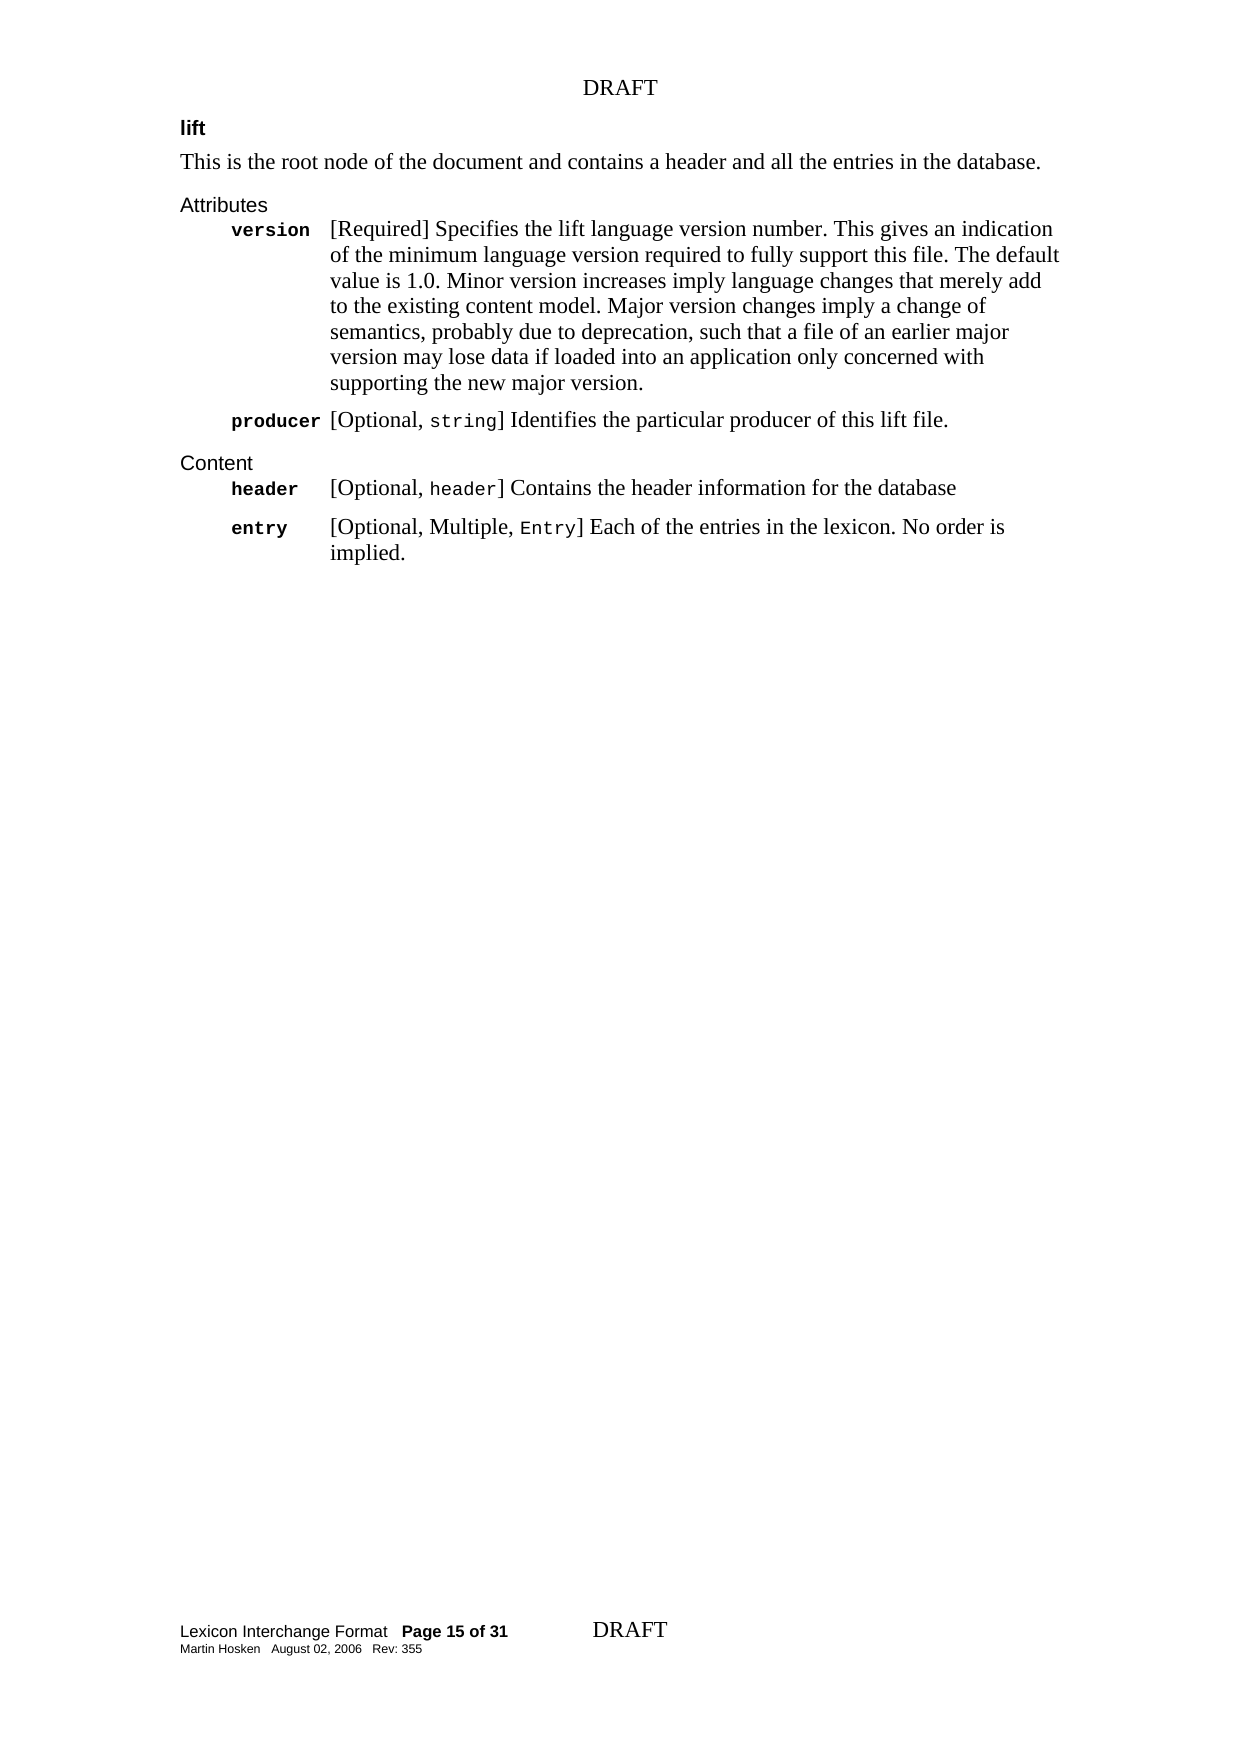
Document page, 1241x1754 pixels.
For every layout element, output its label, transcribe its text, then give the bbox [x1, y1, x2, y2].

subtitle Attributes [180, 193, 1061, 216]
text entry [Optional, Multiple, Entry] Each of the entries in the lexicon. No order is implied. [231, 514, 1061, 565]
text This is the root node of the document and contains a header and all the entries in the database. [180, 149, 1061, 174]
subtitle lift [180, 117, 1061, 140]
text producer [Optional, string] Identifies the particular producer of this lift file. [231, 407, 1061, 433]
text version [Required] Specifies the lift language version number. This gives an indication of the minimum language version required to fully support this file. The default value is 1.0. Minor version increases imply language changes that merely add to the existing content model. Major version changes imply a change of semantics, probably due to deprecation, such that a file of an earlier major version may lose data if loaded into an application only concerned with supporting the new major version. [231, 216, 1061, 395]
subtitle Content [180, 452, 1061, 475]
text header [Optional, header] Contains the header information for the database [231, 475, 1061, 501]
